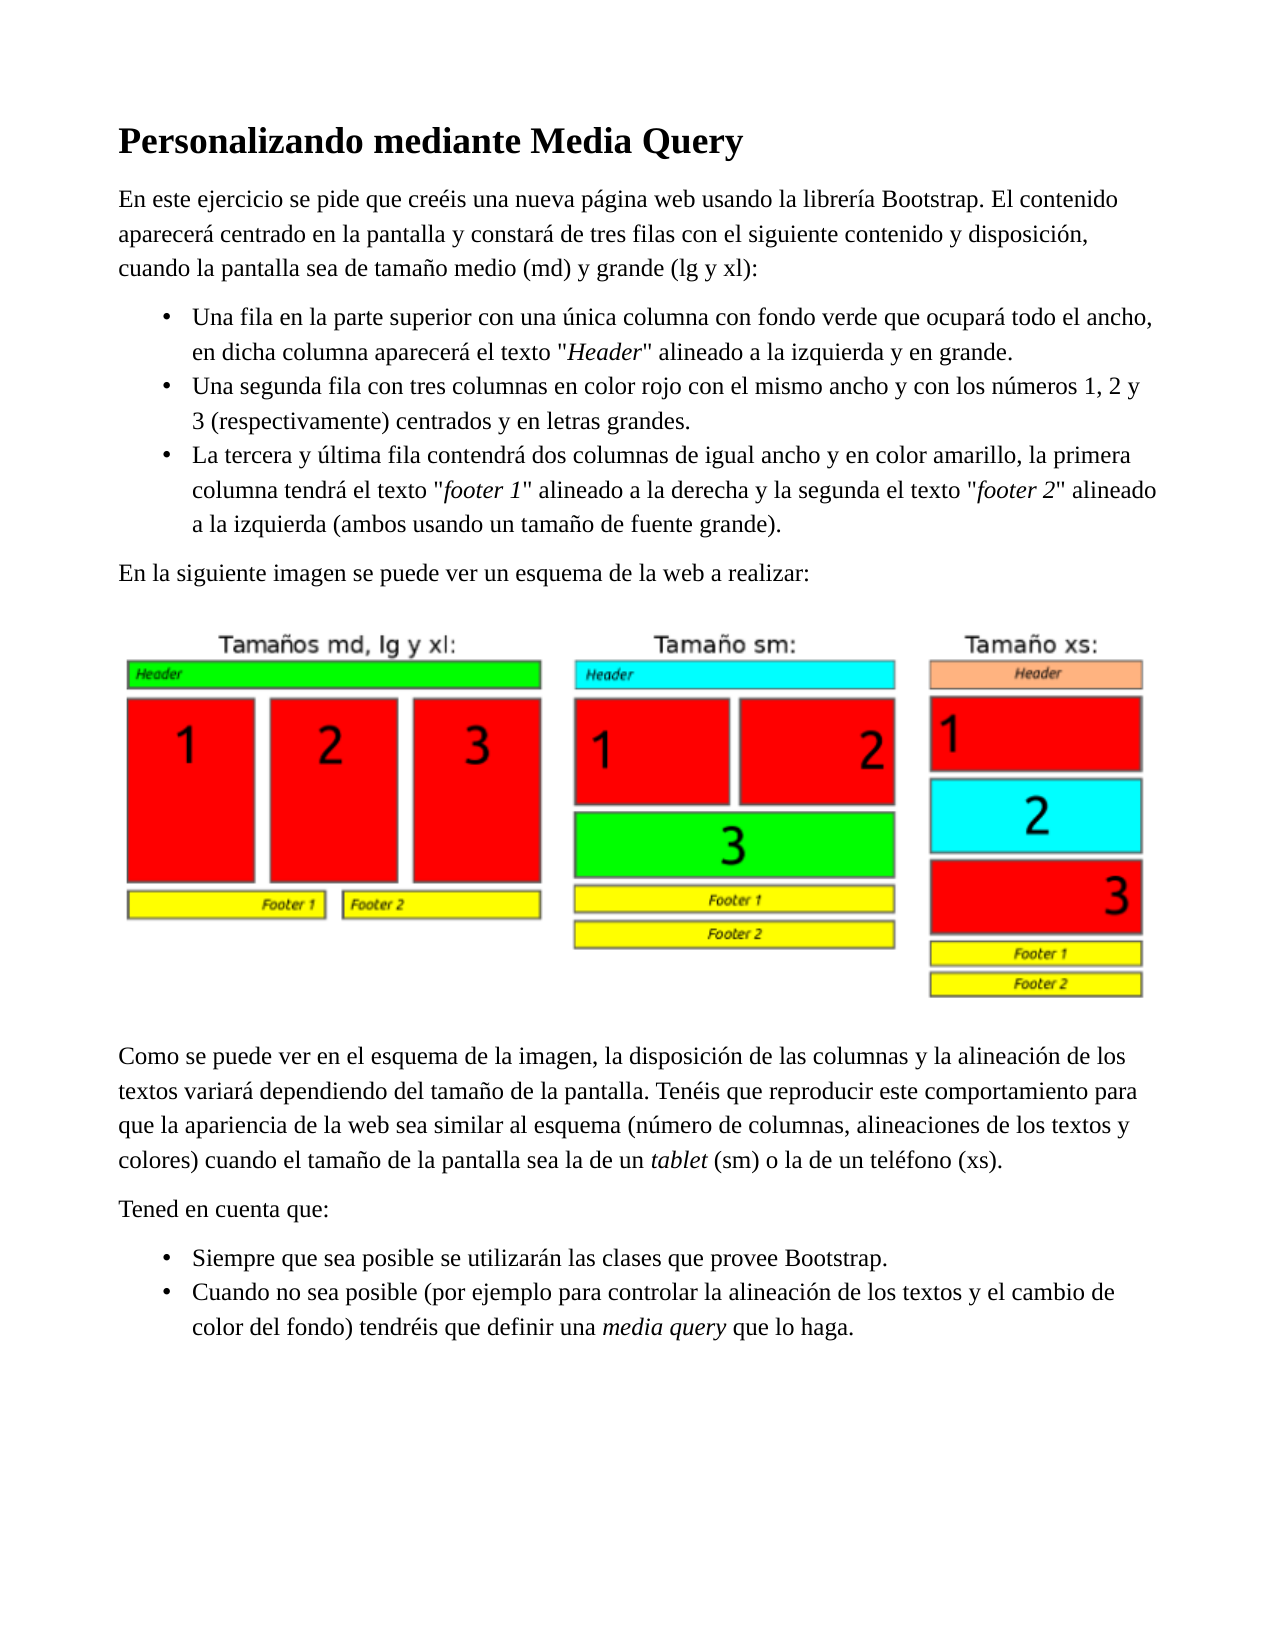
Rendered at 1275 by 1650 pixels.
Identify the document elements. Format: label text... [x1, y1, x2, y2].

list La tercera y última fila contendrá dos columnas de igual ancho y en color amarillo, la primera columna tendrá el texto "footer 1" alineado a la derecha y la segunda el texto "footer 2" alineado a la izquierda (ambos usando un tamaño de fuente grande). [162, 440, 1157, 538]
list Una segunda fila con tres columnas en color rojo con el mismo ancho y con los números 1, 2 y 3 (respectivamente) centrados y en letras grandes. [162, 371, 1157, 434]
text Tened en cuenta que: [118, 1194, 1157, 1223]
text En este ejercicio se pide que creéis una nueva página web usando la librería Bootstrap. El contenido aparecerá centrado en la pantalla y constará de tres filas con el siguiente contenido y disposición, cuando la pantalla sea de tamaño medio (md) y grande (lg y xl): [118, 184, 1157, 282]
text Como se puede ver en el esquema de la imagen, la disposición de las columnas y la alineación de los textos variará dependiendo del tamaño de la pantalla. Tenéis que reproducir este comportamiento para que la apariencia de la web sea similar al esquema (número de columnas, alineaciones de los textos y colores) cuando el tamaño de la pantalla sea la de un tablet (sm) o la de un teléfono (xs). [118, 1041, 1157, 1173]
picture [118, 607, 1157, 1013]
list Cuando no sea posible (por ejemplo para controlar la alineación de los textos y el cambio de color del fondo) tendréis que definir una media query que lo haga. [162, 1277, 1157, 1341]
list Siempre que sea posible se utilizarán las clases que provee Bootstrap. [162, 1243, 1157, 1272]
list Una fila en la parte superior con una única columna con fondo verde que ocupará todo el ancho, en dicha columna aparecerá el texto "Header" alineado a la izquierda y en grande. [162, 302, 1157, 366]
text En la siguiente imagen se puede ver un esquema de la web a realizar: [118, 558, 1157, 587]
text Personalizando mediante Media Query [118, 118, 1157, 161]
